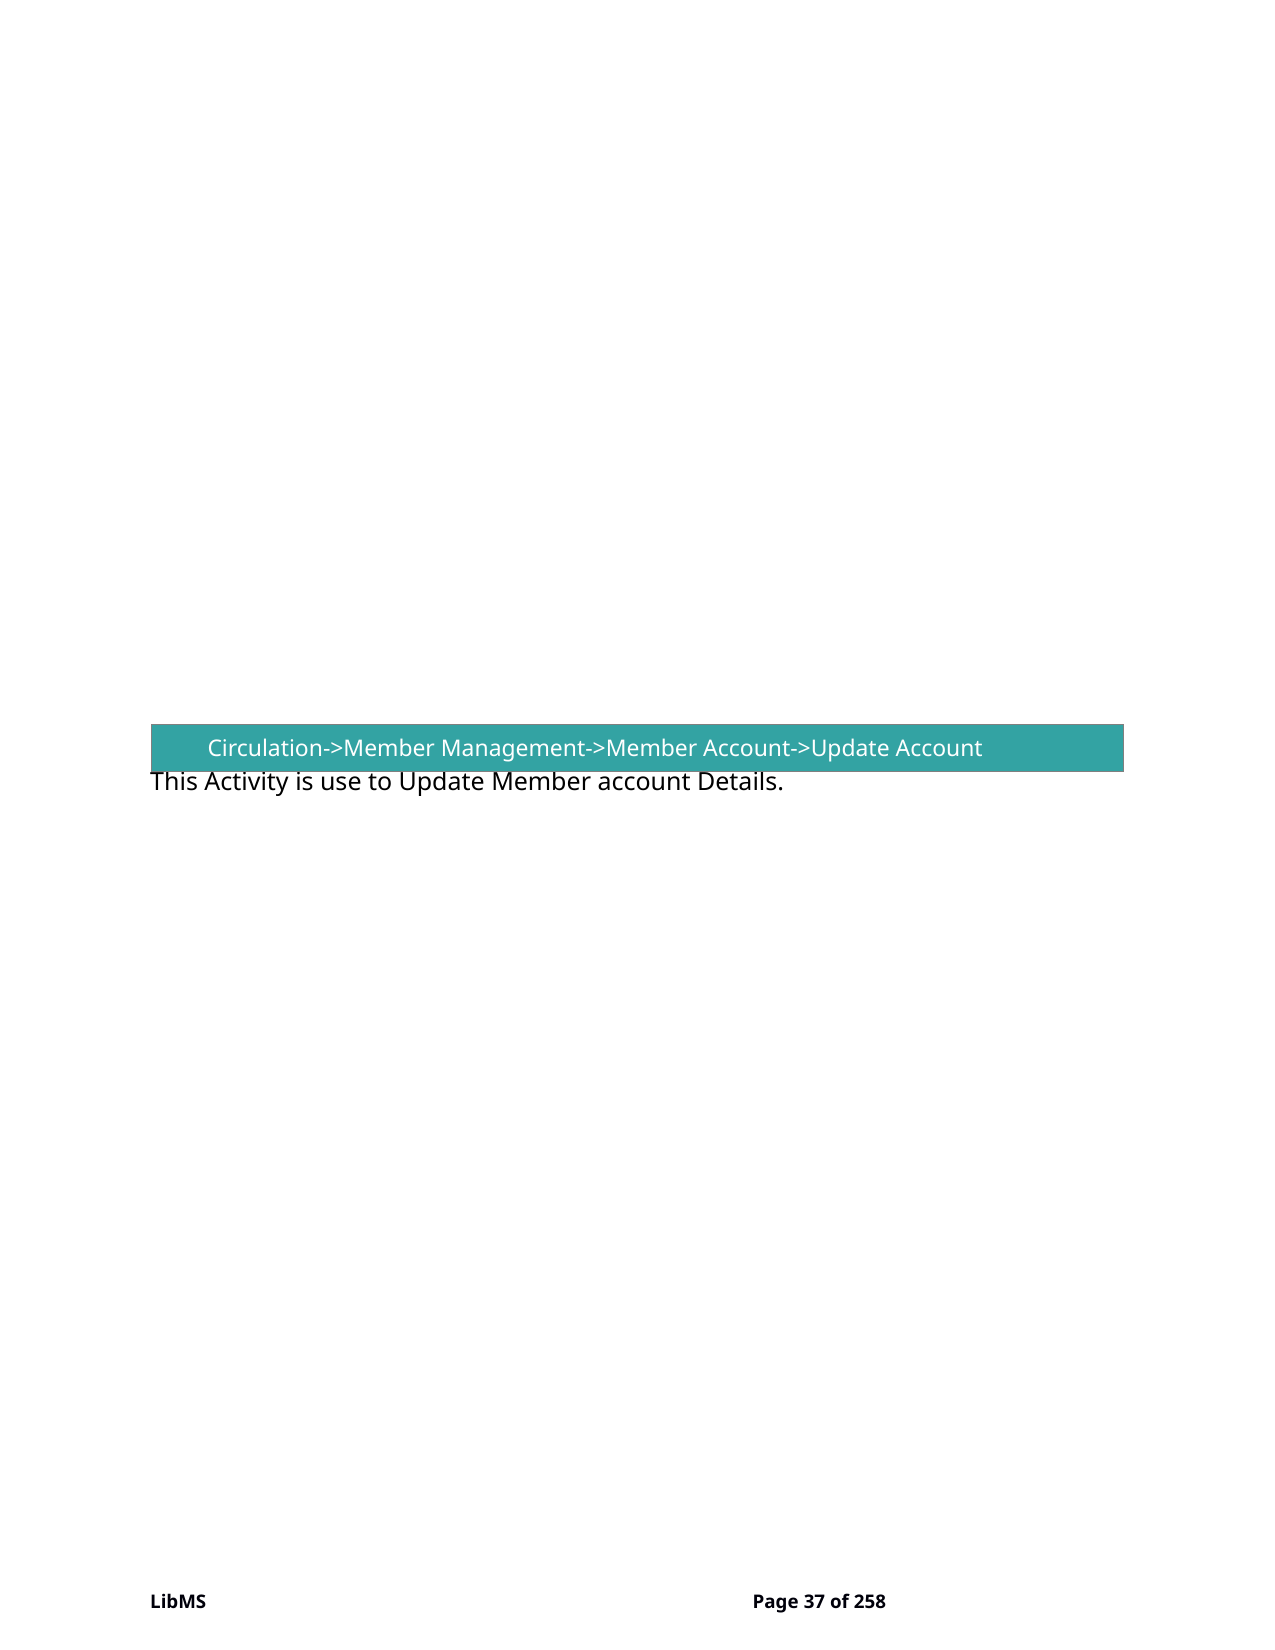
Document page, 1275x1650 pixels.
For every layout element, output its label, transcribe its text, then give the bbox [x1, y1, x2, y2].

text This Activity is use to Update Member account Details. [150, 764, 1125, 798]
